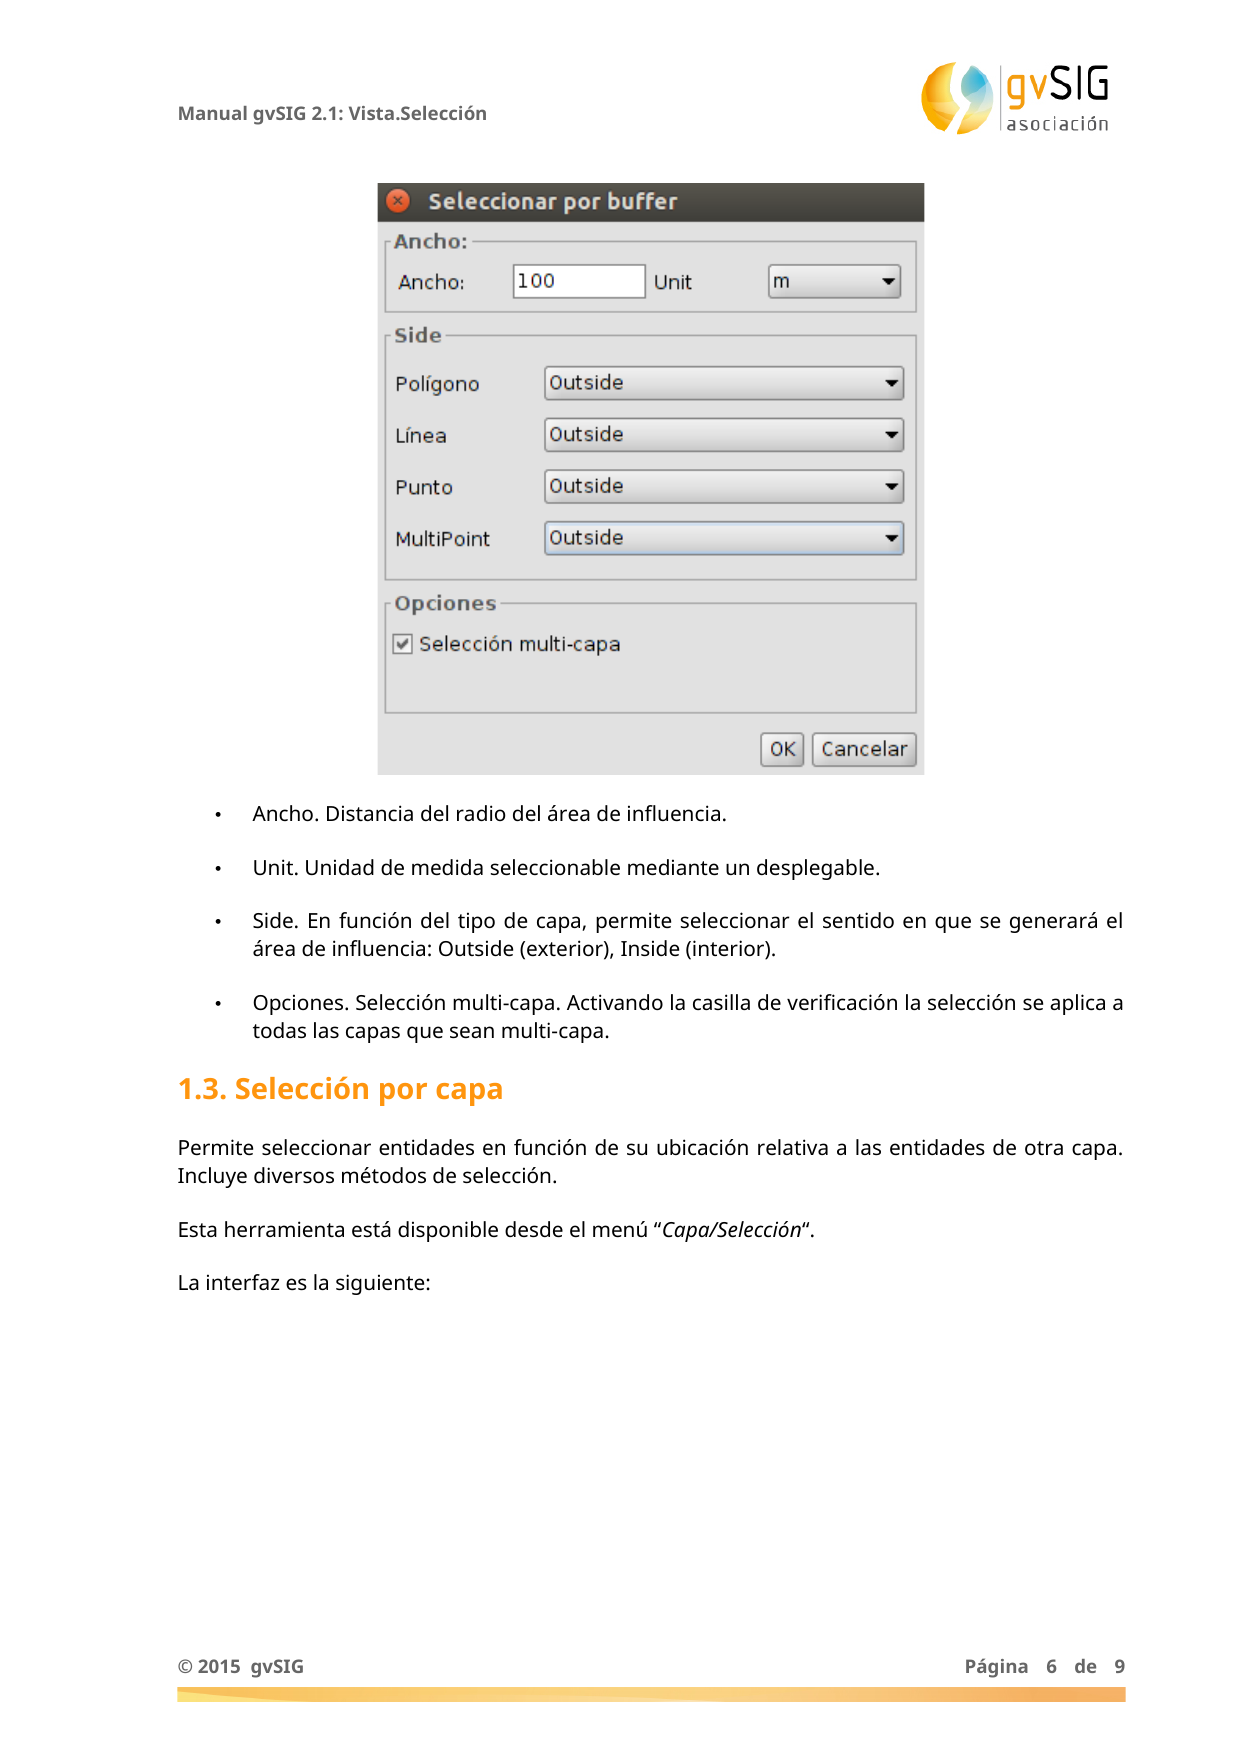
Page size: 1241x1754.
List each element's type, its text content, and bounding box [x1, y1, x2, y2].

picture [377, 183, 925, 775]
text Esta herramienta está disponible desde el menú “Capa/Selección“. [177, 1215, 1125, 1243]
text Permite seleccionar entidades en función de su ubicación relativa a las entidades de otra capa. Incluye diversos métodos de selección. [177, 1133, 1125, 1190]
text La interfaz es la siguiente: [177, 1268, 1125, 1297]
list Unit. Unidad de medida seleccionable mediante un desplegable. [215, 853, 1125, 881]
list Opciones. Selección multi-capa. Activando la casilla de verificación la selección se aplica a todas las capas que sean multi-capa. [215, 988, 1125, 1045]
list Ancho. Distancia del radio del área de influencia. [215, 799, 1125, 828]
picture [902, 47, 1122, 148]
list Side. En función del tipo de capa, permite seleccionar el sentido en que se generará el área de influencia: Outside (exterior), Inside (interior). [215, 906, 1125, 963]
picture [177, 1687, 1126, 1702]
subtitle 1.3. Selección por capa [177, 1068, 1125, 1108]
